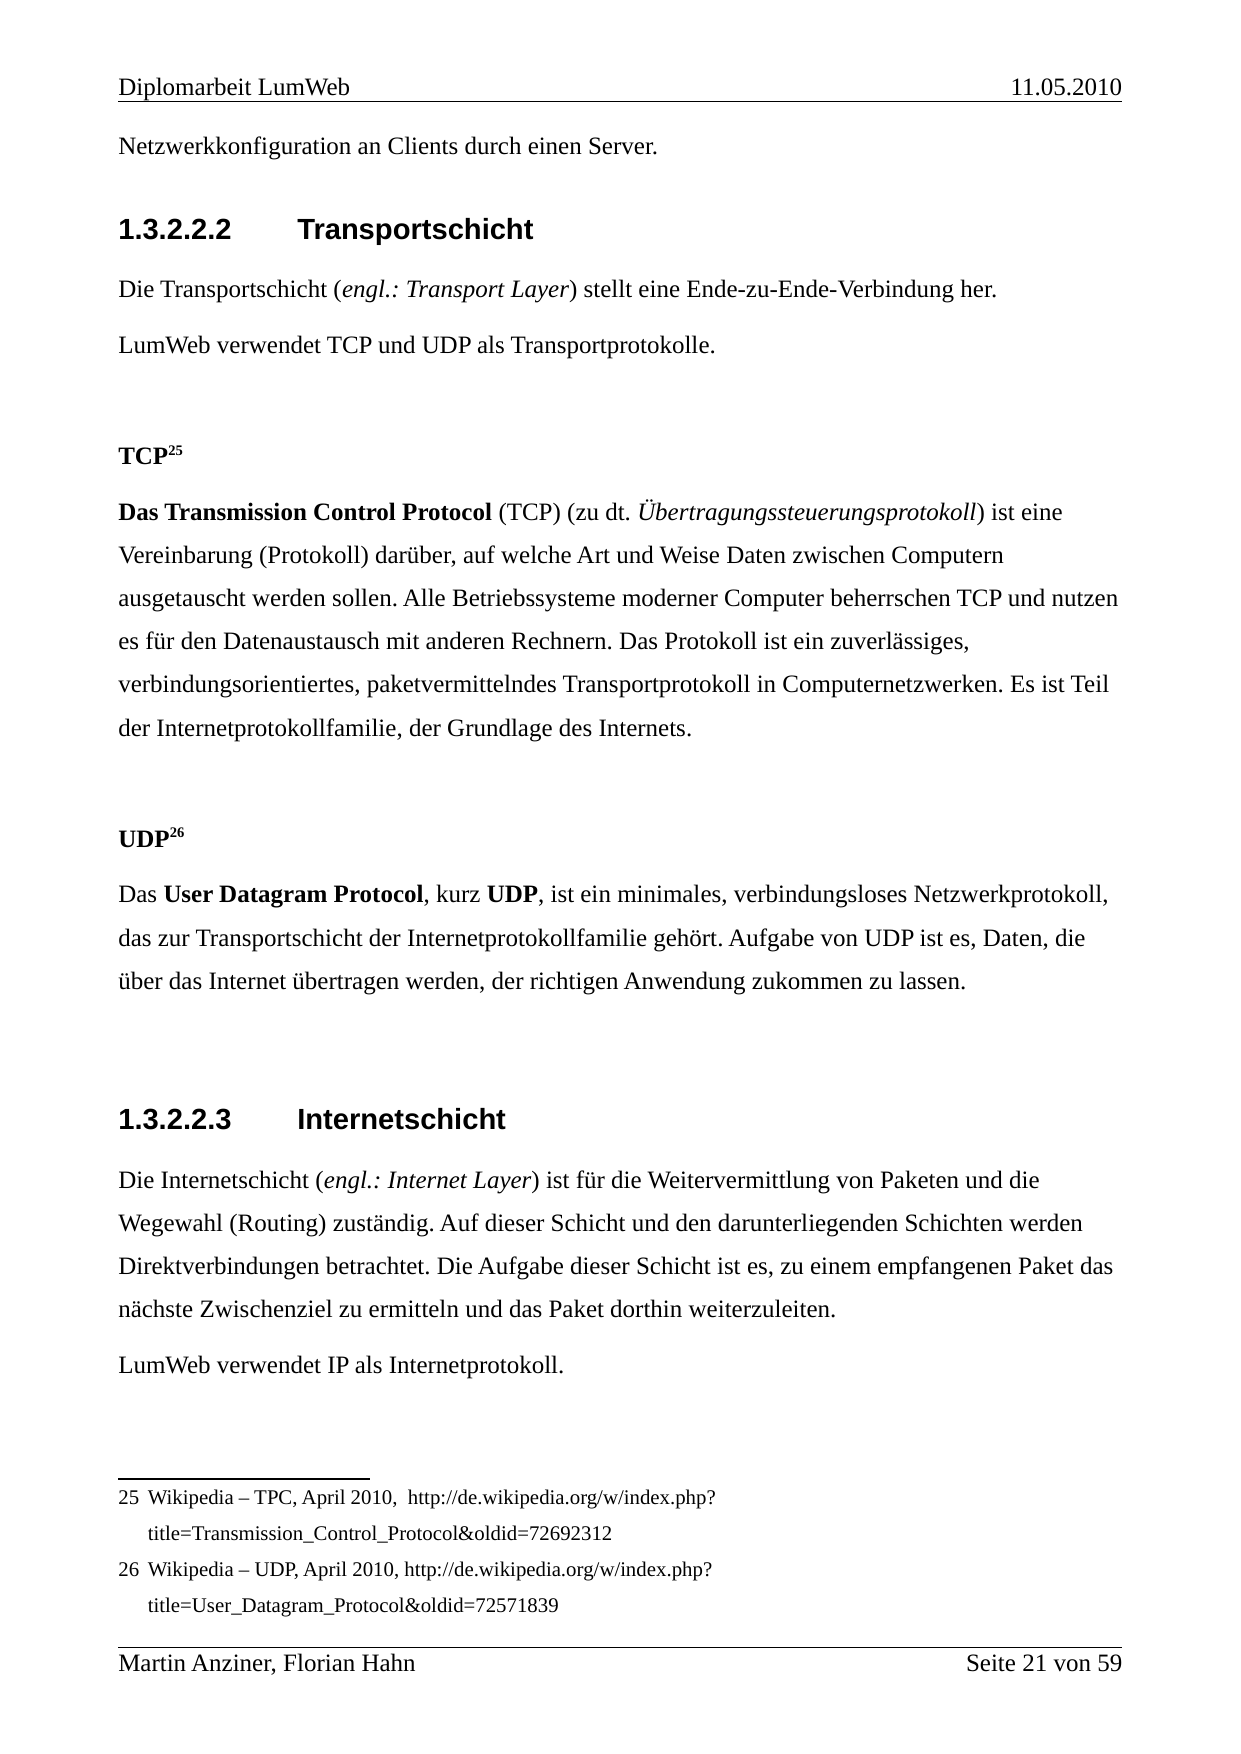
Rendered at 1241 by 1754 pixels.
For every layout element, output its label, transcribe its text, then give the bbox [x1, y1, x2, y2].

text LumWeb verwendet IP als Internetprotokoll. [118, 1350, 1122, 1379]
text UDP [118, 824, 1122, 853]
subtitle Internetschicht [118, 1102, 1122, 1136]
text Das Transmission Control Protocol (TCP) (zu dt. Übertragungssteuerungsprotokoll) ist eine Vereinbarung (Protokoll) darüber, auf welche Art und Weise Daten zwischen Computern ausgetauscht werden sollen. Alle Betriebssysteme moderner Computer beherrschen TCP und nutzen es für den Datenaustausch mit anderen Rechnern. Das Protokoll ist ein zuverlässiges, verbindungsorientiertes, paketvermittelndes Transportprotokoll in Computernetzwerken. Es ist Teil der Internetprotokollfamilie, der Grundlage des Internets. [118, 497, 1122, 741]
text Netzwerkkonfiguration an Clients durch einen Server. [118, 131, 1122, 160]
text TCP [118, 441, 1122, 470]
text Wikipedia – TPC, April 2010, http://de.wikipedia.org/w/index.php?title=Transmission_Control_Protocol&oldid=72692312 [118, 1485, 1122, 1545]
text LumWeb verwendet TCP und UDP als Transportprotokolle. [118, 330, 1122, 359]
subtitle Transportschicht [118, 212, 1122, 245]
text Das User Datagram Protocol, kurz UDP, ist ein minimales, verbindungsloses Netzwerkprotokoll, das zur Transportschicht der Internetprotokollfamilie gehört. Aufgabe von UDP ist es, Daten, die über das Internet übertragen werden, der richtigen Anwendung zukommen zu lassen. [118, 879, 1122, 994]
text Die Transportschicht (engl.: Transport Layer) stellt eine Ende-zu-Ende-Verbindung her. [118, 274, 1122, 303]
text Die Internetschicht (engl.: Internet Layer) ist für die Weitervermittlung von Paketen und die Wegewahl (Routing) zuständig. Auf dieser Schicht und den darunterliegenden Schichten werden Direktverbindungen betrachtet. Die Aufgabe dieser Schicht ist es, zu einem empfangenen Paket das nächste Zwischenziel zu ermitteln und das Paket dorthin weiterzuleiten. [118, 1165, 1122, 1323]
text Wikipedia – UDP, April 2010, http://de.wikipedia.org/w/index.php?title=User_Datagram_Protocol&oldid=72571839 [118, 1557, 1122, 1617]
